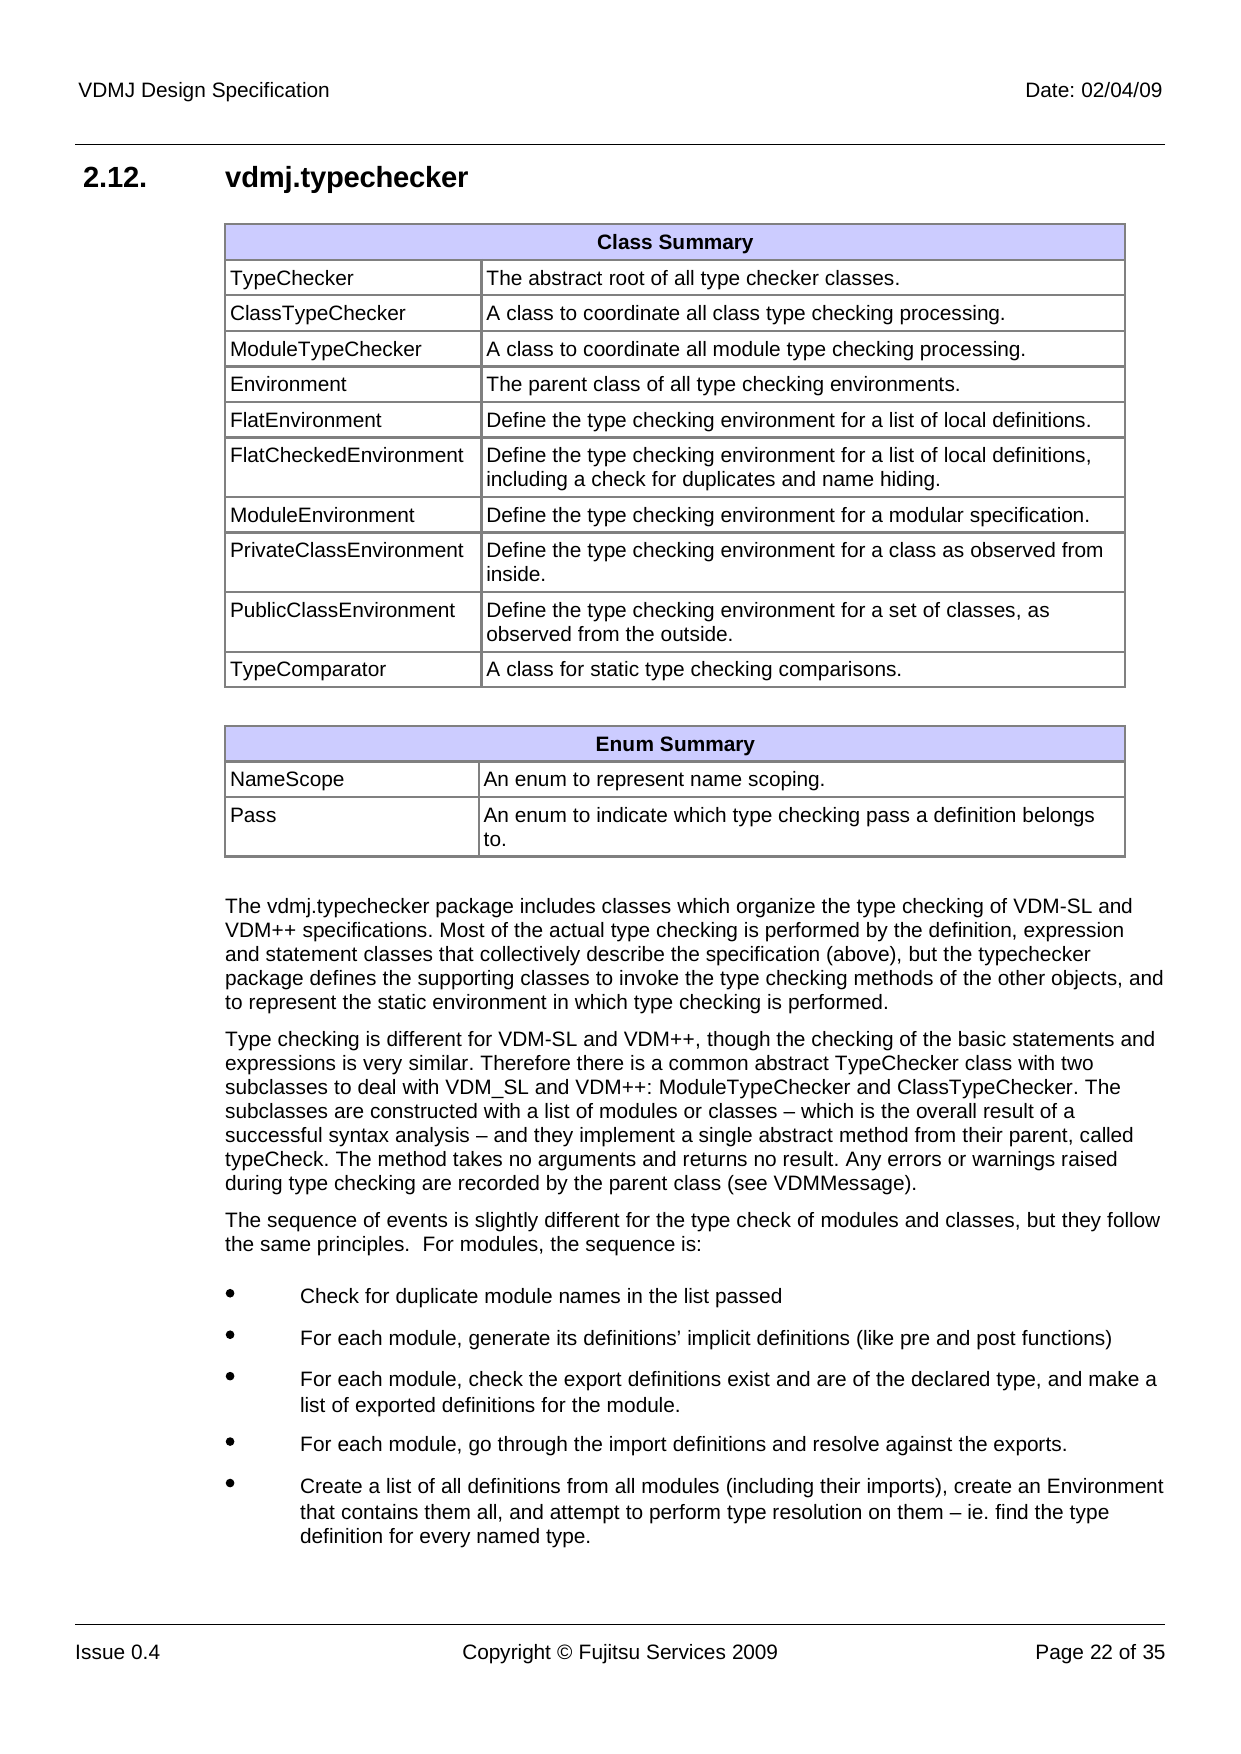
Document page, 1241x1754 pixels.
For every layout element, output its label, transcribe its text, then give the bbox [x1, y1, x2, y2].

table_cell ModuleTypeChecker [226, 332, 480, 365]
list For each module, check the export definitions exist and are of the declared type, and make a list of exported definitions for the module. [225, 1366, 1165, 1417]
table_cell ModuleEnvironment [226, 498, 480, 531]
table_cell Environment [226, 368, 480, 401]
text The vdmj.typechecker package includes classes which organize the type checking of VDM-SL and VDM++ specifications. Most of the actual type checking is performed by the definition, expression and statement classes that collectively describe the specification (above), but the typechecker package defines the supporting classes to invoke the type checking methods of the other objects, and to represent the static environment in which type checking is performed. [225, 894, 1165, 1014]
table_cell Define the type checking environment for a list of local definitions, including a check for duplicates and name hiding. [483, 439, 1124, 496]
table_cell The parent class of all type checking environments. [483, 368, 1124, 401]
table_cell PrivateClassEnvironment [226, 534, 480, 591]
table_cell PublicClassEnvironment [226, 593, 480, 651]
table_cell NameScope [226, 763, 478, 796]
table_cell Define the type checking environment for a set of classes, as observed from the outside. [483, 593, 1124, 651]
list Check for duplicate module names in the list passed [225, 1283, 1165, 1310]
table_cell Define the type checking environment for a modular specification. [483, 498, 1124, 531]
list For each module, go through the import definitions and resolve against the exports. [225, 1432, 1165, 1458]
table_cell A class for static type checking comparisons. [483, 653, 1124, 686]
table_cell Define the type checking environment for a list of local definitions. [483, 403, 1124, 436]
text The sequence of events is slightly different for the type check of modules and classes, but they follow the same principles. For modules, the sequence is: [225, 1208, 1165, 1256]
table_cell FlatCheckedEnvironment [226, 439, 480, 496]
table_cell TypeComparator [226, 653, 480, 686]
table_cell ClassTypeChecker [226, 296, 480, 330]
table_cell The abstract root of all type checker classes. [483, 261, 1124, 294]
subtitle vdmj.typechecker [75, 160, 1165, 193]
text Type checking is different for VDM-SL and VDM++, though the checking of the basic statements and expressions is very similar. Therefore there is a common abstract TypeChecker class with two subclasses to deal with VDM_SL and VDM++: ModuleTypeChecker and ClassTypeChecker. The subclasses are constructed with a list of modules or classes – which is the overall result of a successful syntax analysis – and they implement a single abstract method from their parent, called typeCheck. The method takes no arguments and returns no result. Any errors or warnings raised during type checking are recorded by the parent class (see VDMMessage). [225, 1027, 1165, 1195]
table_cell An enum to indicate which type checking pass a definition belongs to. [480, 798, 1124, 855]
table_cell Pass [226, 798, 478, 855]
table_cell TypeChecker [226, 261, 480, 294]
table_header Enum Summary [226, 727, 1124, 760]
table_header Class Summary [226, 225, 1124, 259]
table_cell A class to coordinate all module type checking processing. [483, 332, 1124, 365]
table_cell Define the type checking environment for a class as observed from inside. [483, 534, 1124, 591]
table_cell An enum to represent name scoping. [480, 763, 1124, 796]
table_cell FlatEnvironment [226, 403, 480, 436]
list Create a list of all definitions from all modules (including their imports), create an Environment that contains them all, and attempt to perform type resolution on them – ie. find the type definition for every named type. [225, 1473, 1165, 1548]
table_cell A class to coordinate all class type checking processing. [483, 296, 1124, 330]
list For each module, generate its definitions’ implicit definitions (like pre and post functions) [225, 1325, 1165, 1351]
